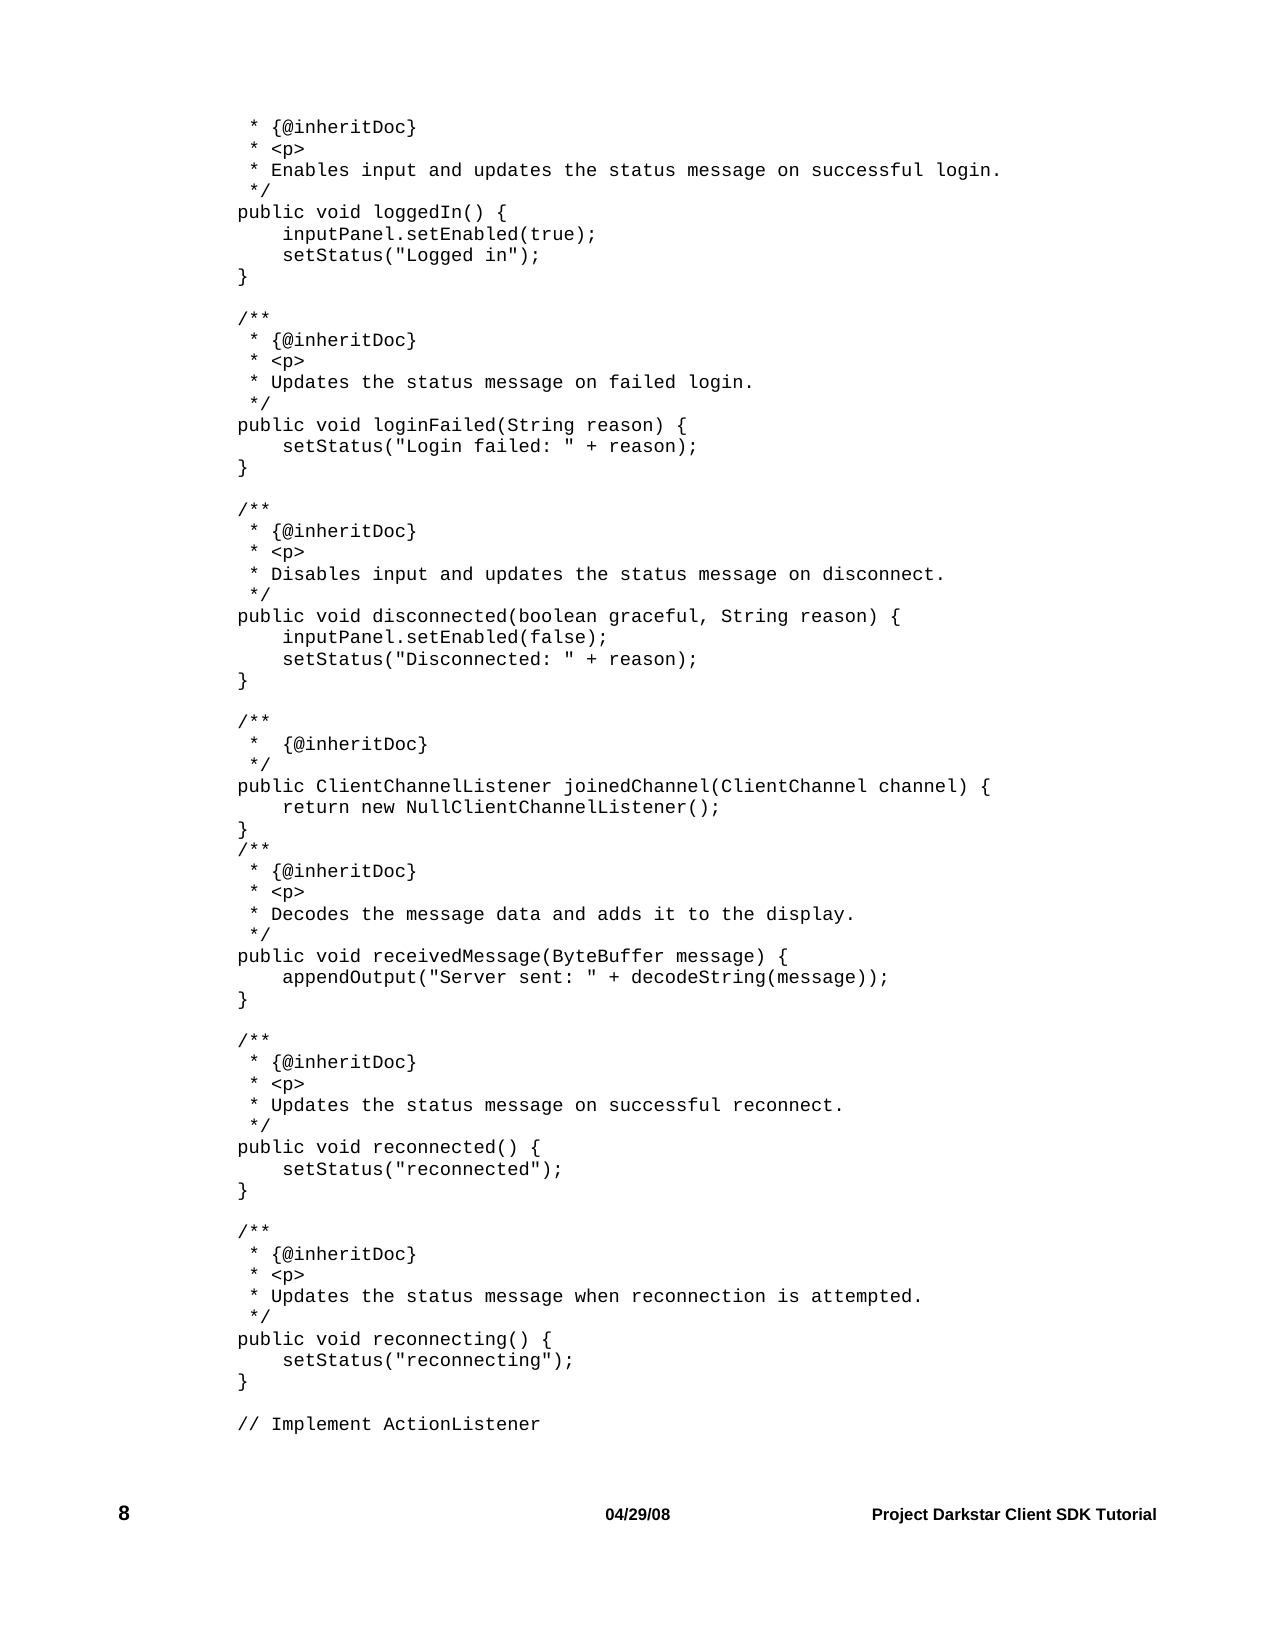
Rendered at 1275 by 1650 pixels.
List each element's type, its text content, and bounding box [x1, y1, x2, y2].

text */ [192, 586, 1098, 607]
text * {@inheritDoc} [192, 522, 1098, 543]
text // Implement ActionListener [192, 1414, 1098, 1436]
text inputPanel.setEnabled(true); [192, 224, 1098, 246]
text * {@inheritDoc} [192, 1244, 1098, 1266]
text * {@inheritDoc} [192, 1053, 1098, 1074]
text */ [192, 1117, 1098, 1138]
text setStatus("reconnected"); [192, 1159, 1098, 1181]
text } [192, 819, 1098, 841]
text public void receivedMessage(ByteBuffer message) { [192, 947, 1098, 968]
text public void loginFailed(String reason) { [192, 416, 1098, 437]
text setStatus("Disconnected: " + reason); [192, 649, 1098, 671]
text /** [192, 501, 1098, 522]
text /** [192, 841, 1098, 862]
text */ [192, 394, 1098, 416]
text return new NullClientChannelListener(); [192, 798, 1098, 819]
text public void reconnecting() { [192, 1329, 1098, 1351]
text } [192, 458, 1098, 479]
text public void reconnected() { [192, 1138, 1098, 1159]
text * <p> [192, 1266, 1098, 1287]
text * <p> [192, 543, 1098, 564]
text /** [192, 1223, 1098, 1244]
text * Enables input and updates the status message on successful login. [192, 161, 1098, 182]
text setStatus("Login failed: " + reason); [192, 437, 1098, 458]
text * Disables input and updates the status message on disconnect. [192, 564, 1098, 586]
text */ [192, 926, 1098, 947]
text appendOutput("Server sent: " + decodeString(message)); [192, 968, 1098, 989]
text * {@inheritDoc} [192, 862, 1098, 883]
text * <p> [192, 883, 1098, 904]
text */ [192, 182, 1098, 203]
text * {@inheritDoc} [192, 118, 1098, 139]
text } [192, 267, 1098, 288]
text * Updates the status message on successful reconnect. [192, 1096, 1098, 1117]
text /** [192, 309, 1098, 331]
text */ [192, 756, 1098, 777]
text * Updates the status message when reconnection is attempted. [192, 1287, 1098, 1308]
text /** [192, 713, 1098, 734]
text /** [192, 1032, 1098, 1053]
text public ClientChannelListener joinedChannel(ClientChannel channel) { [192, 777, 1098, 798]
text * {@inheritDoc} [192, 734, 1098, 756]
text * <p> [192, 352, 1098, 373]
text public void disconnected(boolean graceful, String reason) { [192, 607, 1098, 628]
text setStatus("Logged in"); [192, 246, 1098, 267]
text } [192, 989, 1098, 1011]
text * <p> [192, 139, 1098, 161]
text */ [192, 1308, 1098, 1329]
text public void loggedIn() { [192, 203, 1098, 224]
text * Updates the status message on failed login. [192, 373, 1098, 394]
text setStatus("reconnecting"); [192, 1351, 1098, 1372]
text } [192, 1181, 1098, 1202]
text inputPanel.setEnabled(false); [192, 628, 1098, 649]
text * {@inheritDoc} [192, 331, 1098, 352]
text * Decodes the message data and adds it to the display. [192, 904, 1098, 926]
text } [192, 671, 1098, 692]
text } [192, 1372, 1098, 1393]
text * <p> [192, 1074, 1098, 1096]
